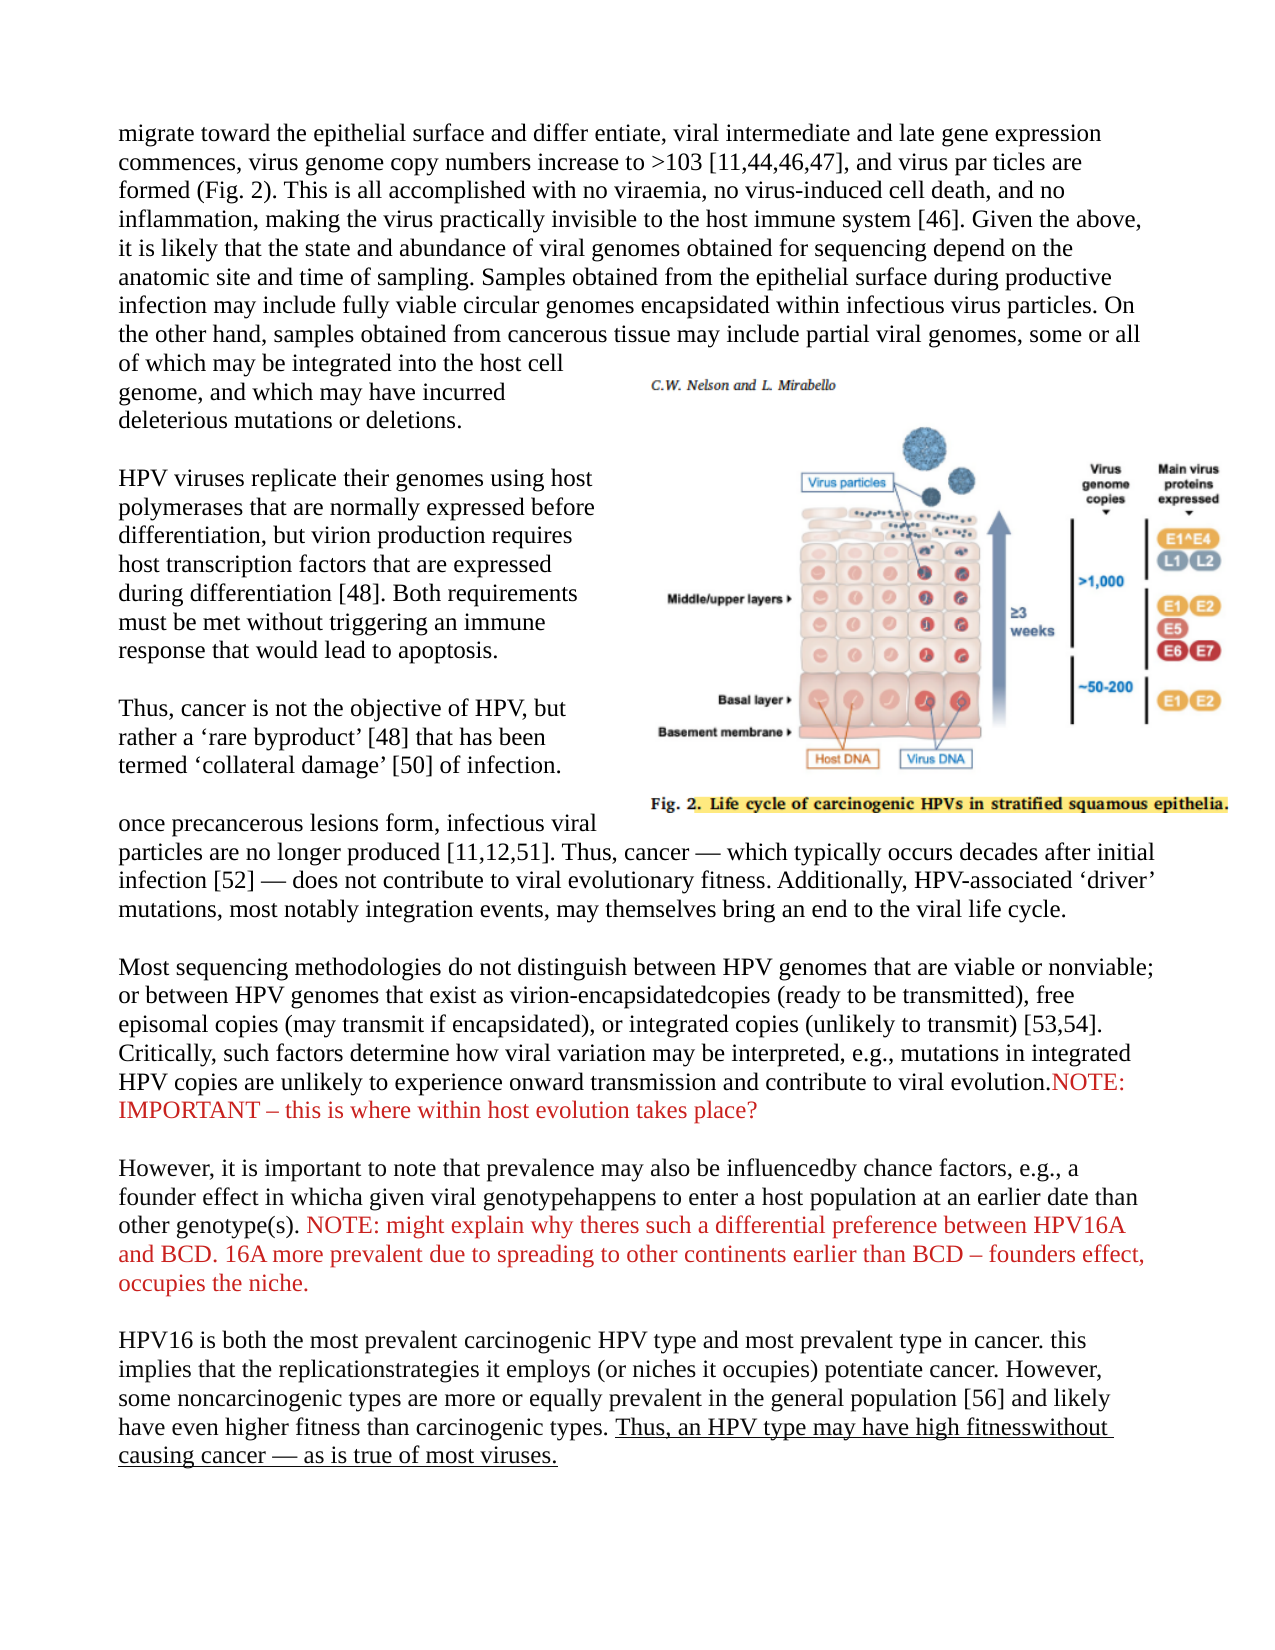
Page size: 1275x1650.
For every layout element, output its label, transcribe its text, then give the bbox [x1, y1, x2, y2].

text However, it is important to note that prevalence may also be influencedby chance factors, e.g., a founder effect in whicha given viral genotypehappens to enter a host population at an earlier date than other genotype(s). NOTE: might explain why theres such a differential preference between HPV16A and BCD. 16A more prevalent due to spreading to other continents earlier than BCD – founders effect, occupies the niche. [118, 1153, 1157, 1297]
text migrate toward the epithelial surface and differ entiate, viral intermediate and late gene expression commences, virus genome copy numbers increase to >103 [11,44,46,47], and virus par ticles are formed (Fig. 2). This is all accomplished with no viraemia, no virus-induced cell death, and no inflammation, making the virus practically invisible to the host immune system [46]. Given the above, it is likely that the state and abundance of viral genomes obtained for sequencing depend on the anatomic site and time of sampling. Samples obtained from the epithelial surface during productive infection may include fully viable circular genomes encapsidated within infectious virus particles. On the other hand, samples obtained from cancerous tissue may include partial viral genomes, some or all of which may be integrated into the host cell genome, and which may have incurred deleterious mutations or deletions. [118, 118, 1157, 434]
text HPV viruses replicate their genomes using host polymerases that are normally expressed before differentiation, but virion production requires host transcription factors that are expressed during differentiation [48]. Both requirements must be met without triggering an immune response that would lead to apoptosis. [118, 463, 597, 664]
text HPV16 is both the most prevalent carcinogenic HPV type and most prevalent type in cancer. this implies that the replicationstrategies it employs (or niches it occupies) potentiate cancer. However, some noncarcinogenic types are more or equally prevalent in the general population [56] and likely have even higher fitness than carcinogenic types. Thus, an HPV type may have high fitnesswithout causing cancer — as is true of most viruses. [118, 1326, 1157, 1469]
text Thus, cancer is not the objective of HPV, but rather a ‘rare byproduct’ [48] that has been termed ‘collateral damage’ [50] of infection. [118, 693, 597, 779]
text Most sequencing methodologies do not distinguish between HPV genomes that are viable or nonviable; or between HPV genomes that exist as virion-encapsidatedcopies (ready to be transmitted), free episomal copies (may transmit if encapsidated), or integrated copies (unlikely to transmit) [53,54]. Critically, such factors determine how viral variation may be interpreted, e.g., mutations in integrated HPV copies are unlikely to experience onward transmission and contribute to viral evolution.NOTE: IMPORTANT – this is where within host evolution takes place? [118, 952, 1157, 1124]
text once precancerous lesions form, infectious viral particles are no longer produced [11,12,51]. Thus, cancer — which typically occurs decades after initial infection [52] — does not contribute to viral evolutionary fitness. Additionally, HPV-associated ‘driver’ mutations, most notably integration events, may themselves bring an end to the viral life cycle. [118, 808, 1157, 923]
picture [597, 368, 1243, 813]
